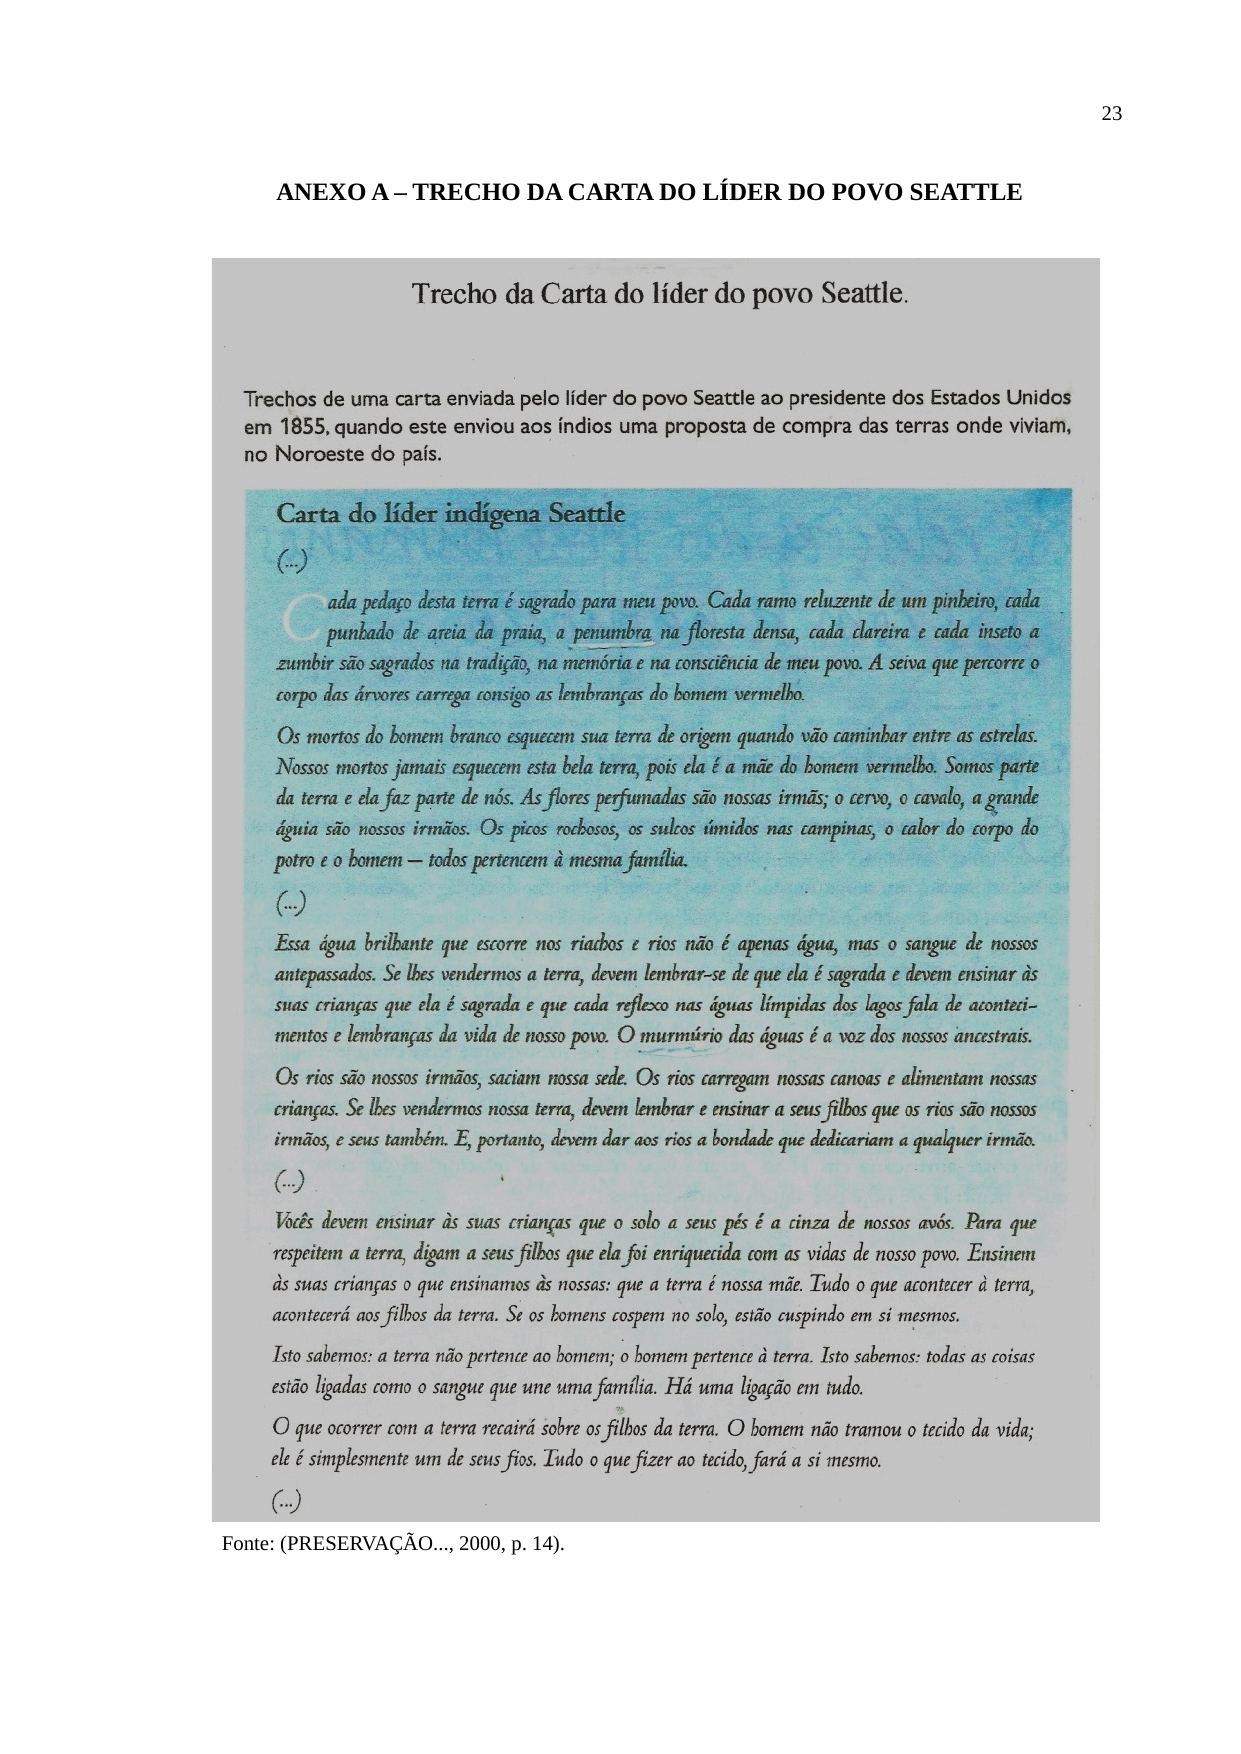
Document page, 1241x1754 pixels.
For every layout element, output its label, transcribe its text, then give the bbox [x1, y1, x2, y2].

text ANEXO A – TRECHO DA CARTA DO LÍDER DO POVO SEATTLE [177, 177, 1122, 206]
picture [211, 258, 1100, 1522]
text Fonte: (PRESERVAÇÃO..., 2000, p. 14). [222, 249, 1122, 1555]
